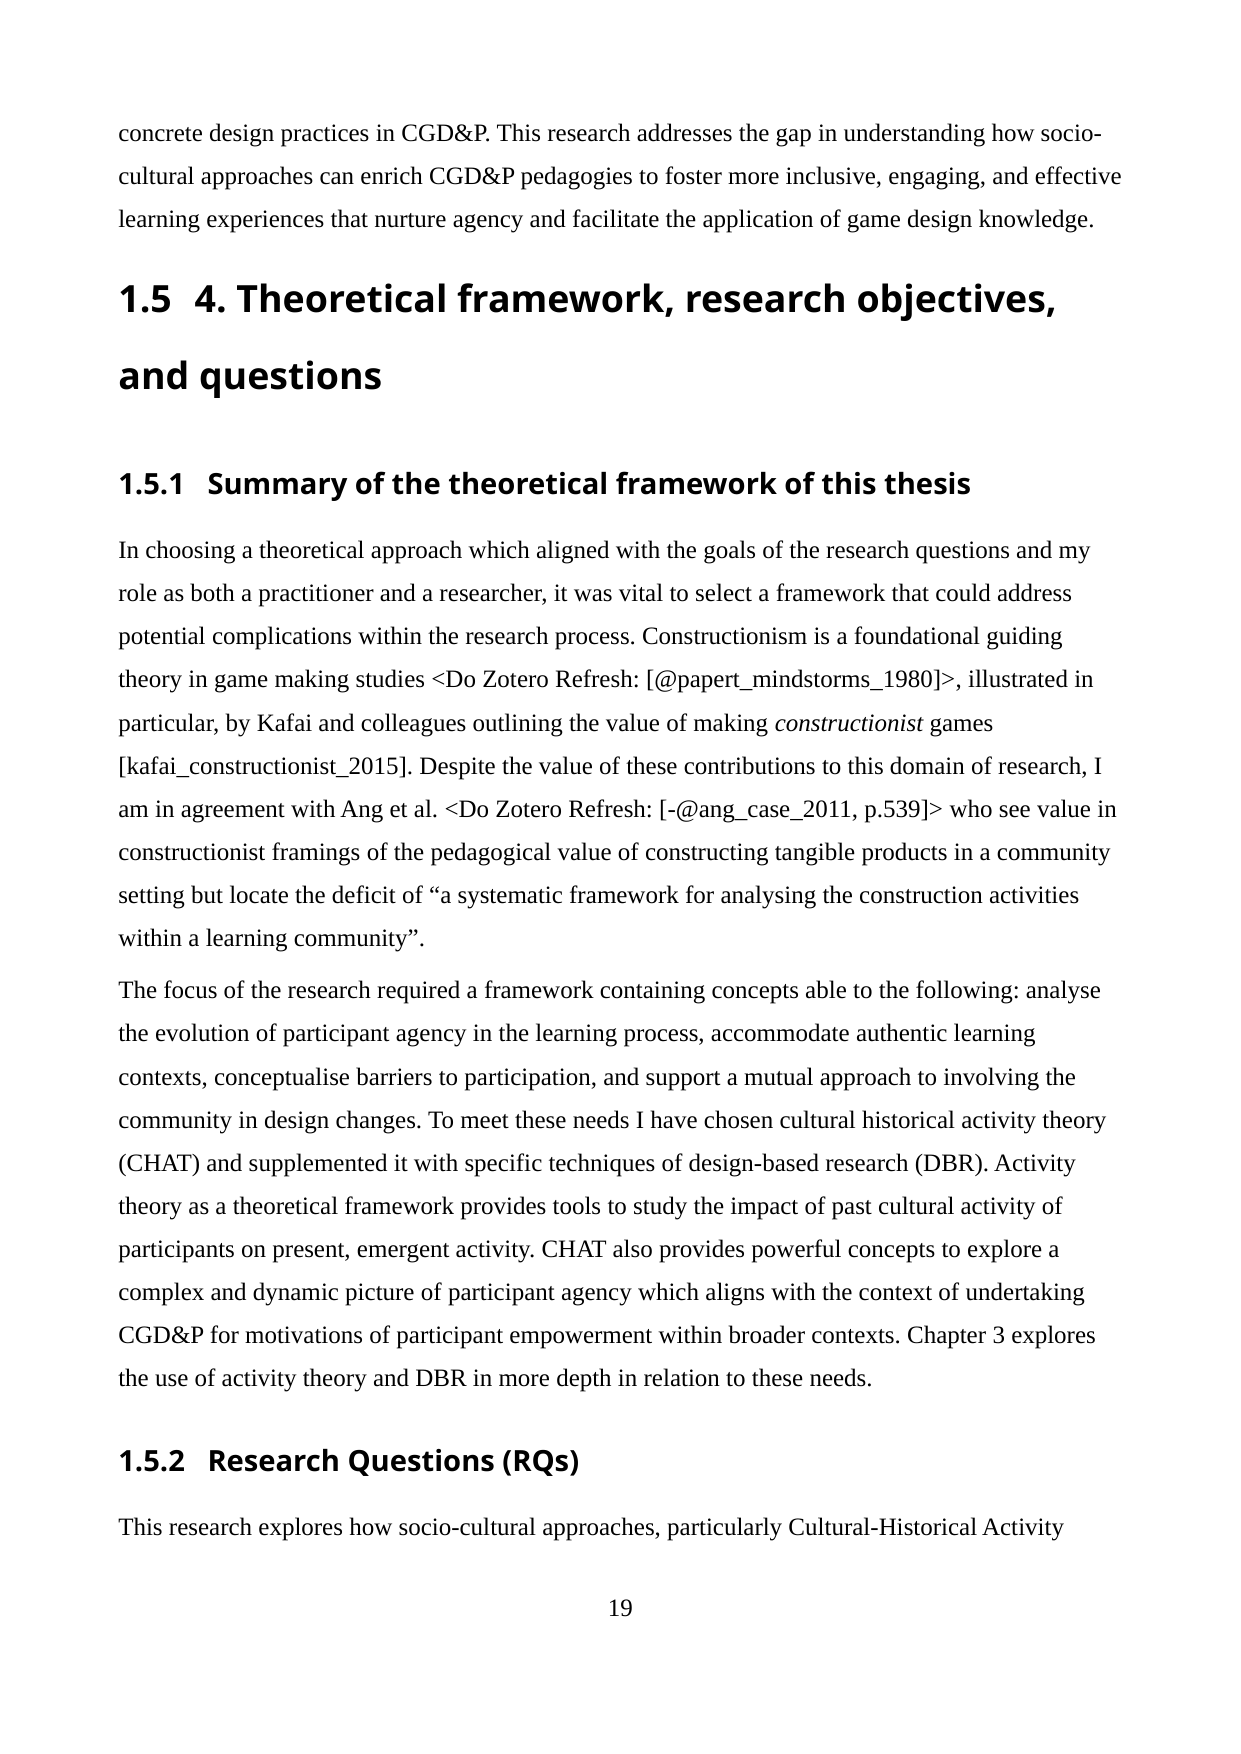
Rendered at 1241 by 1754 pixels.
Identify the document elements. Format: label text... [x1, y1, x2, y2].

text The focus of the research required a framework containing concepts able to the following: analyse the evolution of participant agency in the learning process, accommodate authentic learning contexts, conceptualise barriers to participation, and support a mutual approach to involving the community in design changes. To meet these needs I have chosen cultural historical activity theory (CHAT) and supplemented it with specific techniques of design-based research (DBR). Activity theory as a theoretical framework provides tools to study the impact of past cultural activity of participants on present, emergent activity. CHAT also provides powerful concepts to explore a complex and dynamic picture of participant agency which aligns with the context of undertaking CGD&P for motivations of participant empowerment within broader contexts. Chapter 3 explores the use of activity theory and DBR in more depth in relation to these needs. [118, 975, 1122, 1392]
text This research explores how socio-cultural approaches, particularly Cultural-Historical Activity [118, 1512, 1122, 1541]
text In choosing a theoretical approach which aligned with the goals of the research questions and my role as both a practitioner and a researcher, it was vital to select a framework that could address potential complications within the research process. Constructionism is a foundational guiding theory in game making studies <Do Zotero Refresh: [@papert_mindstorms_1980]>, illustrated in particular, by Kafai and colleagues outlining the value of making constructionist games [kafai_constructionist_2015]. Despite the value of these contributions to this domain of research, I am in agreement with Ang et al. <Do Zotero Refresh: [-@ang_case_2011, p.539]> who see value in constructionist framings of the pedagogical value of constructing tangible products in a community setting but locate the deficit of “a systematic framework for analysing the construction activities within a learning community”. [118, 535, 1122, 952]
subtitle Summary of the theoretical framework of this thesis [118, 463, 1122, 503]
text concrete design practices in CGD&P. This research addresses the gap in understanding how socio-cultural approaches can enrich CGD&P pedagogies to foster more inclusive, engaging, and effective learning experiences that nurture agency and facilitate the application of game design knowledge. [118, 118, 1122, 233]
subtitle Research Questions (RQs) [118, 1441, 1122, 1480]
subtitle 4. Theoretical framework, research objectives, and questions [118, 272, 1122, 400]
